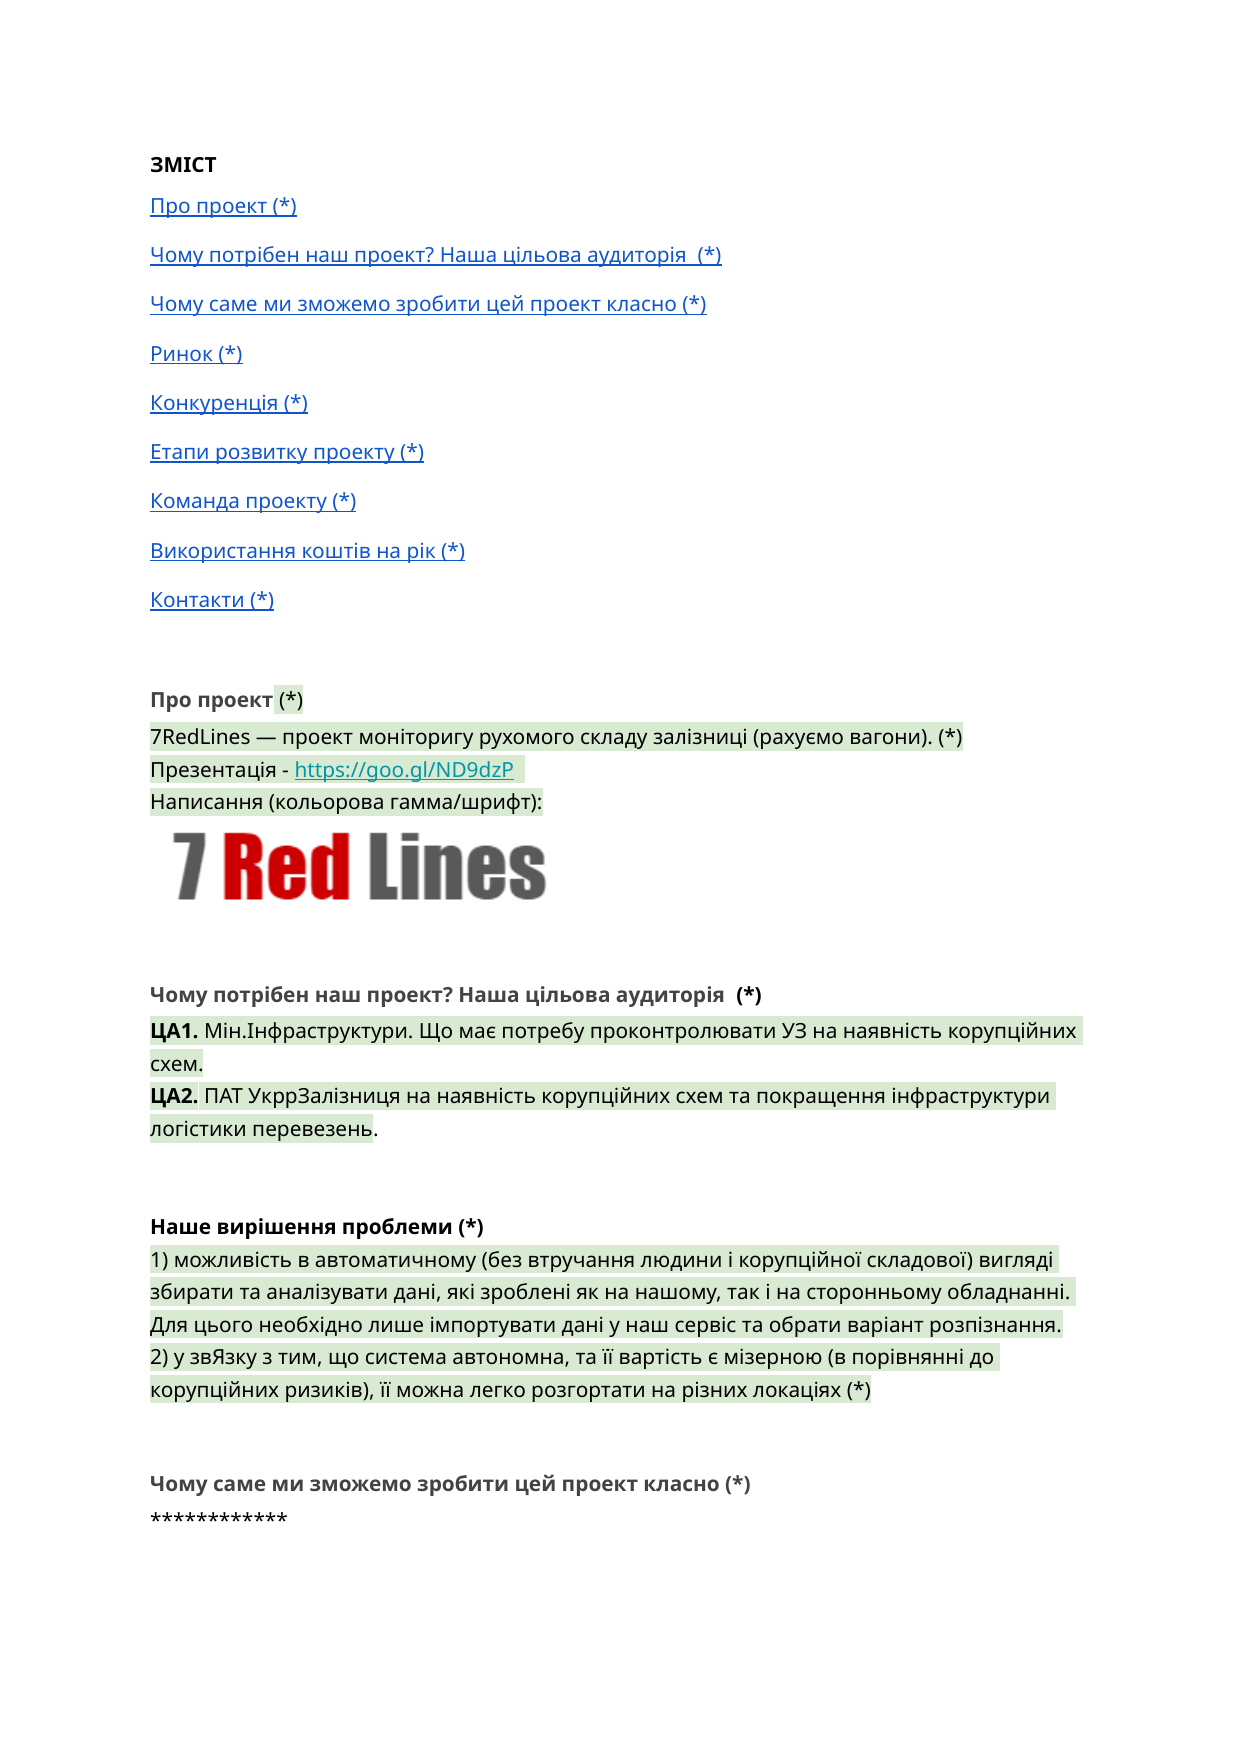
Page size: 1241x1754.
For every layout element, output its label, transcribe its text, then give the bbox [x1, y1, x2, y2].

text 7RedLines — проект моніторигу рухомого складу залізниці (рахуємо вагони). (*) [150, 722, 1090, 751]
text Етапи розвитку проекту (*) [150, 437, 1090, 466]
subtitle Чому саме ми зможемо зробити цей проект класно (*) [150, 1441, 1090, 1498]
subtitle Про проект (*) [150, 685, 1090, 714]
text Презентація - https://goo.gl/ND9dzP [150, 755, 1090, 783]
picture [155, 820, 559, 914]
text Чому потрібен наш проект? Наша цільова аудиторія (*) [150, 240, 1090, 269]
text Про проект (*) [150, 191, 1090, 219]
text ЗМІСТ [150, 150, 1090, 178]
text Команда проекту (*) [150, 487, 1090, 515]
text Ринок (*) [150, 339, 1090, 367]
text 2) у звЯзку з тим, що система автономна, та її вартість є мізерною (в порівнянні до корупційних ризиків), її можна легко розгортати на різних локаціях (*) [150, 1342, 1090, 1403]
text Використання коштів на рік (*) [150, 536, 1090, 564]
text Написання (кольорова гамма/шрифт): [150, 787, 1090, 816]
text Чому саме ми зможемо зробити цей проект класно (*) [150, 289, 1090, 318]
text ЦА1. Мін.Інфраструктури. Що має потребу проконтролювати УЗ на наявність корупційних схем. ЦА2. ПАТ УкррЗалізниця на наявність корупційних схем та покращення інфраструктури логістики перевезень. Наше вирішення проблеми (*) [150, 1016, 1090, 1241]
text Контакти (*) [150, 585, 1090, 613]
subtitle Чому потрібен наш проект? Наша цільова аудиторія (*) [150, 951, 1090, 1008]
text Конкуренція (*) [150, 388, 1090, 416]
text ************ [150, 1506, 1090, 1567]
text 1) можливість в автоматичному (без втручання людини і корупційної складової) вигляді збирати та аналізувати дані, які зроблені як на нашому, так і на сторонньому обладнанні. Для цього необхідно лише імпортувати дані у наш сервіс та обрати варіант розпізнання. [150, 1245, 1090, 1338]
